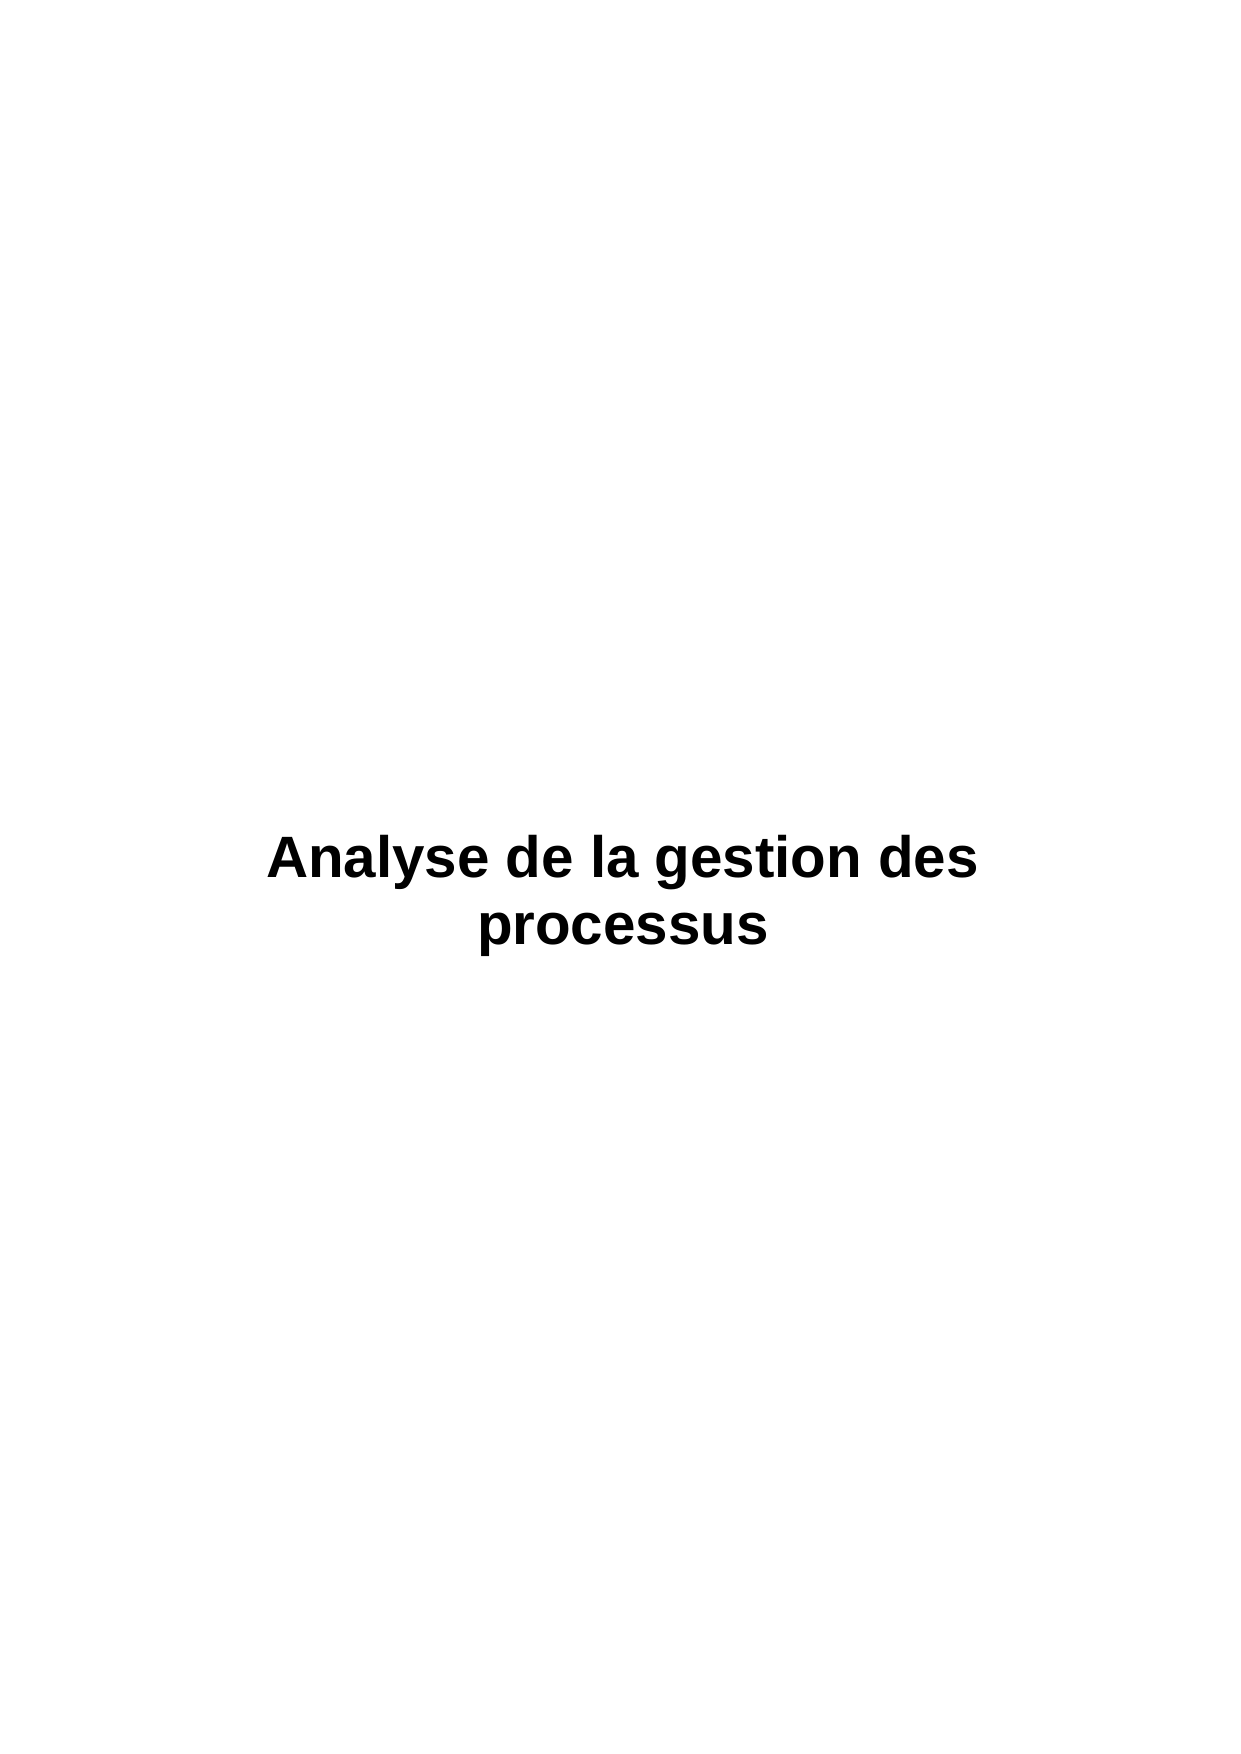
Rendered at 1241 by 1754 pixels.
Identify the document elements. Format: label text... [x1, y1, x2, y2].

title Analyse de la gestion des processus [123, 822, 1122, 957]
